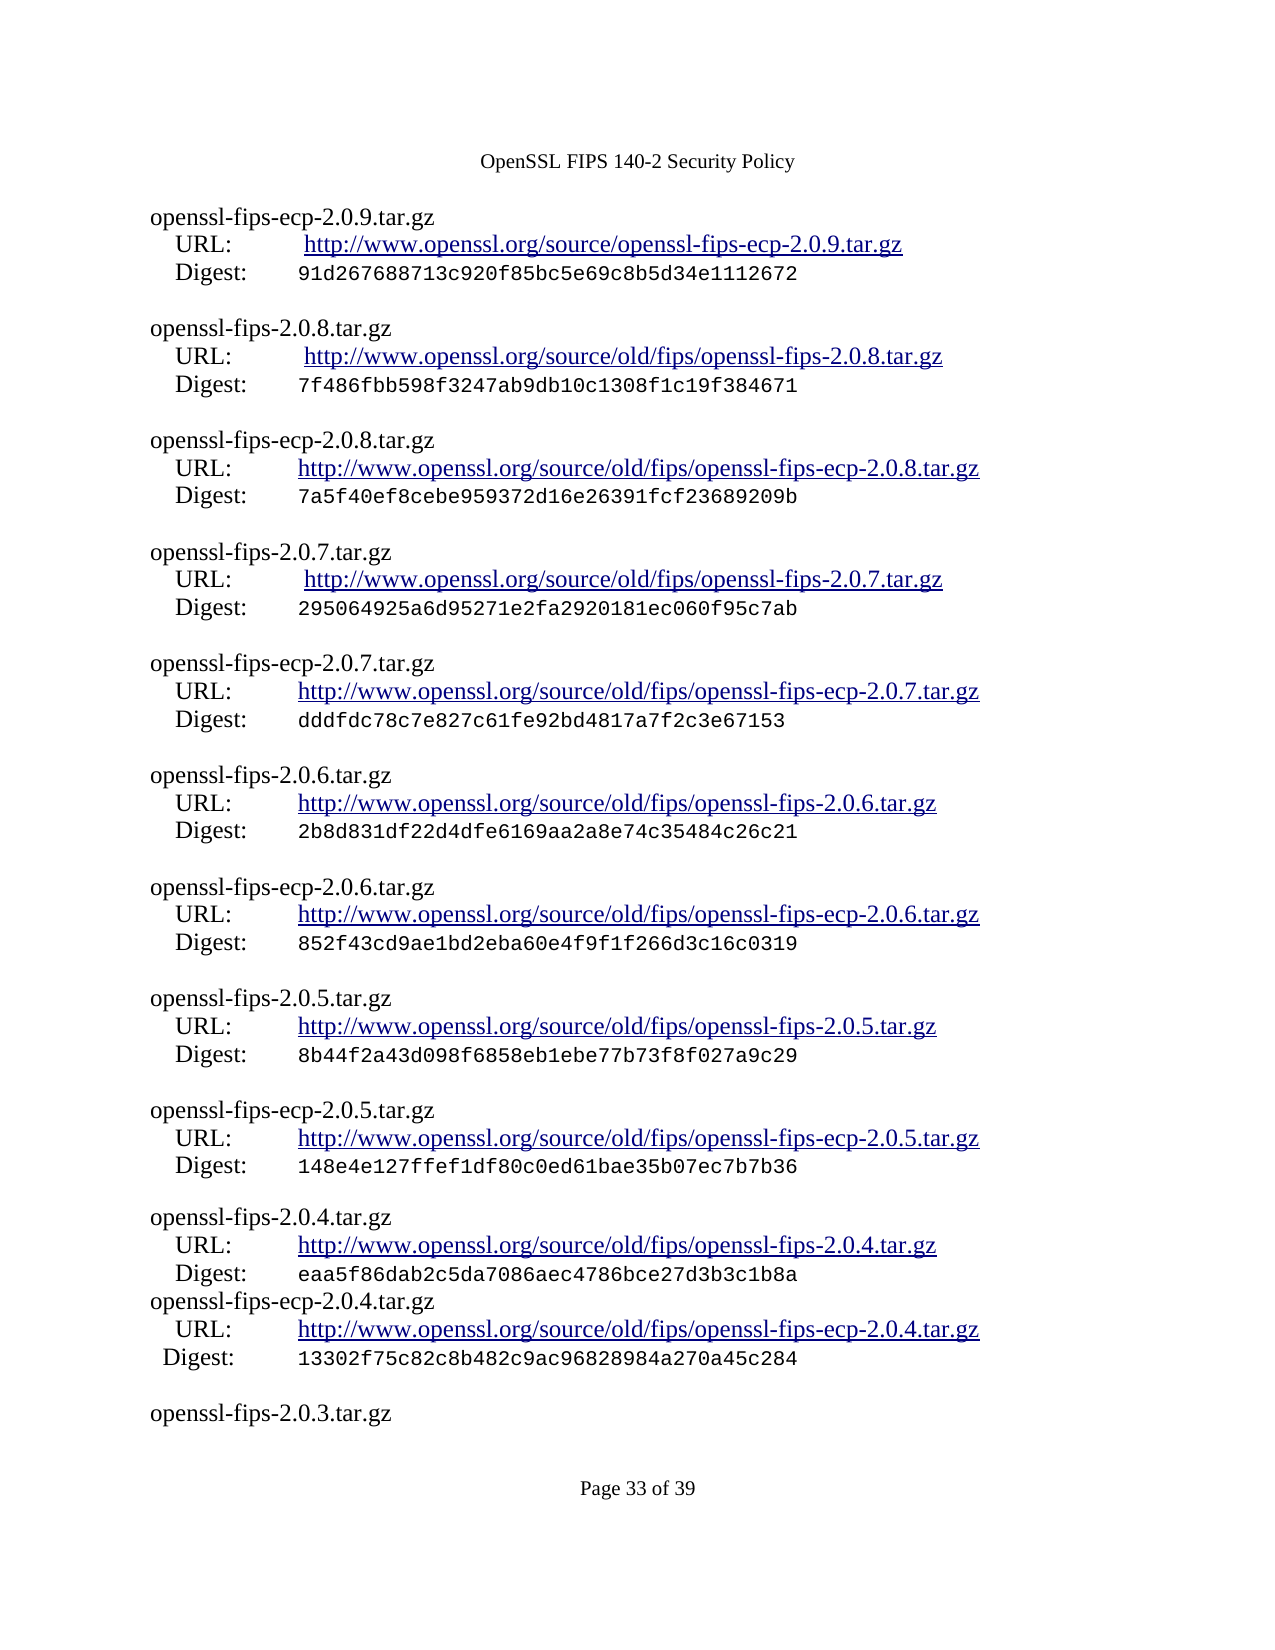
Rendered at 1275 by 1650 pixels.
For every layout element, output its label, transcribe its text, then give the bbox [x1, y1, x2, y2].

text URL: http://www.openssl.org/source/openssl-fips-ecp-2.0.9.tar.gz [150, 230, 1125, 258]
text Digest: eaa5f86dab2c5da7086aec4786bce27d3b3c1b8a [150, 1259, 1125, 1287]
text openssl-fips-2.0.3.tar.gz [150, 1399, 1125, 1427]
text openssl-fips-ecp-2.0.5.tar.gz [150, 1096, 1125, 1124]
text openssl-fips-2.0.6.tar.gz [150, 761, 1125, 789]
text Digest: dddfdc78c7e827c61fe92bd4817a7f2c3e67153 [150, 705, 1125, 733]
text Digest: 295064925a6d95271e2fa2920181ec060f95c7ab [150, 593, 1125, 622]
text Digest: 7a5f40ef8cebe959372d16e26391fcf23689209b [150, 481, 1125, 510]
text URL: http://www.openssl.org/source/old/fips/openssl-fips-2.0.8.tar.gz [150, 342, 1125, 370]
text openssl-fips-2.0.4.tar.gz [150, 1203, 1125, 1231]
text Digest: 13302f75c82c8b482c9ac96828984a270a45c284 [150, 1343, 1125, 1371]
text Digest: 148e4e127ffef1df80c0ed61bae35b07ec7b7b36 [150, 1151, 1125, 1180]
text URL: http://www.openssl.org/source/old/fips/openssl-fips-ecp-2.0.6.tar.gz [150, 900, 1125, 928]
text openssl-fips-ecp-2.0.8.tar.gz [150, 426, 1125, 454]
text URL: http://www.openssl.org/source/old/fips/openssl-fips-ecp-2.0.8.tar.gz [150, 454, 1125, 481]
text Digest: 2b8d831df22d4dfe6169aa2a8e74c35484c26c21 [150, 816, 1125, 845]
text URL: http://www.openssl.org/source/old/fips/openssl-fips-2.0.4.tar.gz [150, 1231, 1125, 1259]
text openssl-fips-2.0.8.tar.gz [150, 314, 1125, 342]
text URL: http://www.openssl.org/source/old/fips/openssl-fips-2.0.5.tar.gz [150, 1012, 1125, 1040]
text openssl-fips-ecp-2.0.4.tar.gz [150, 1287, 1125, 1315]
text openssl-fips-ecp-2.0.7.tar.gz [150, 649, 1125, 677]
text URL: http://www.openssl.org/source/old/fips/openssl-fips-ecp-2.0.7.tar.gz [150, 677, 1125, 705]
text openssl-fips-ecp-2.0.9.tar.gz [150, 203, 1125, 230]
text Digest: 91d267688713c920f85bc5e69c8b5d34e1112672 [150, 258, 1125, 287]
text URL: http://www.openssl.org/source/old/fips/openssl-fips-ecp-2.0.5.tar.gz [150, 1124, 1125, 1151]
text URL: http://www.openssl.org/source/old/fips/openssl-fips-ecp-2.0.4.tar.gz [150, 1315, 1125, 1343]
text URL: http://www.openssl.org/source/old/fips/openssl-fips-2.0.7.tar.gz [150, 565, 1125, 593]
text openssl-fips-2.0.7.tar.gz [150, 538, 1125, 565]
text Digest: 8b44f2a43d098f6858eb1ebe77b73f8f027a9c29 [150, 1040, 1125, 1068]
text openssl-fips-ecp-2.0.6.tar.gz [150, 873, 1125, 900]
text Digest: 852f43cd9ae1bd2eba60e4f9f1f266d3c16c0319 [150, 928, 1125, 957]
text openssl-fips-2.0.5.tar.gz [150, 984, 1125, 1012]
text URL: http://www.openssl.org/source/old/fips/openssl-fips-2.0.6.tar.gz [150, 789, 1125, 816]
text Digest: 7f486fbb598f3247ab9db10c1308f1c19f384671 [150, 370, 1125, 398]
